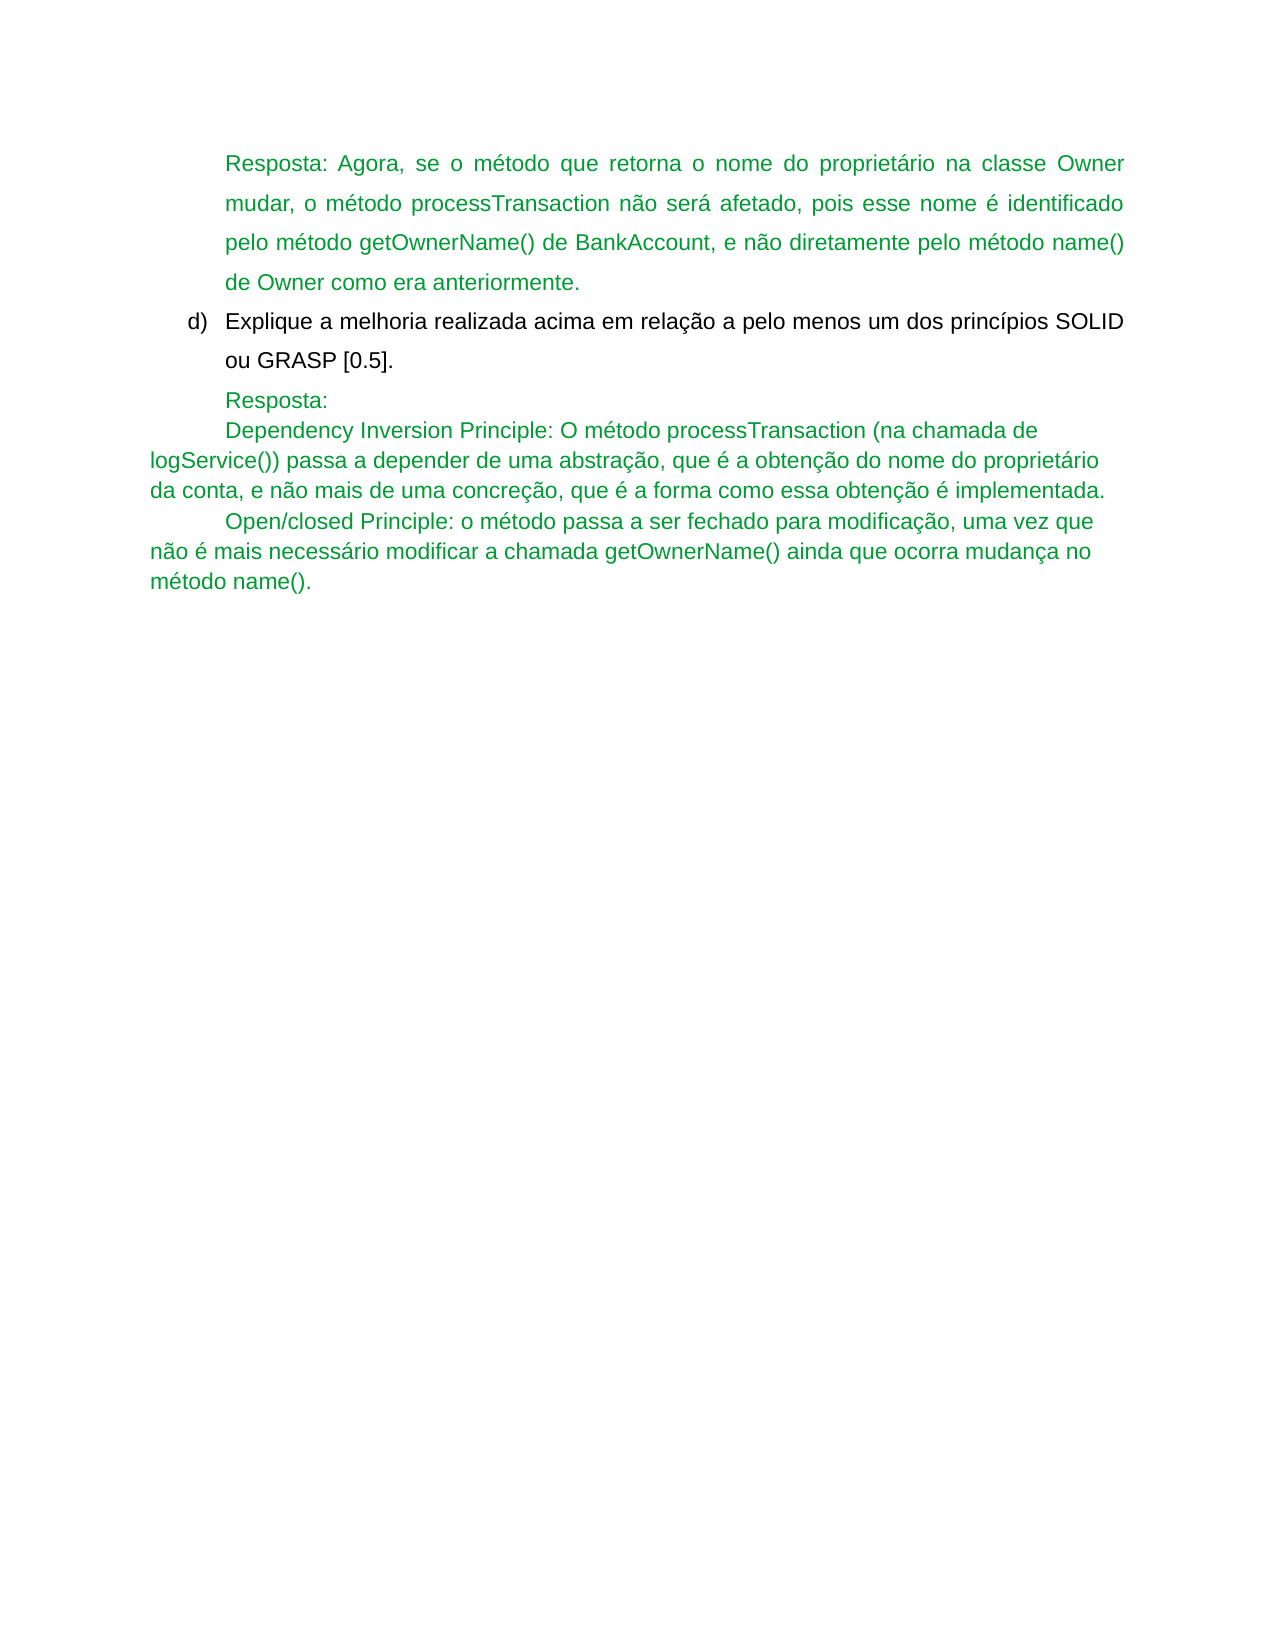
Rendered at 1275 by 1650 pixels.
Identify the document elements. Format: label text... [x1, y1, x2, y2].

list Resposta: Agora, se o método que retorna o nome do proprietário na classe Owner mudar, o método processTransaction não será afetado, pois esse nome é identificado pelo método getOwnerName() de BankAccount, e não diretamente pelo método name() de Owner como era anteriormente. [187, 150, 1125, 295]
list Explique a melhoria realizada acima em relação a pelo menos um dos princípios SOLID ou GRASP [0.5]. [187, 308, 1125, 374]
text Open/closed Principle: o método passa a ser fechado para modificação, uma vez que não é mais necessário modificar a chamada getOwnerName() ainda que ocorra mudança no método name(). [150, 508, 1125, 594]
text Resposta: [150, 387, 1125, 413]
text Dependency Inversion Principle: O método processTransaction (na chamada de logService()) passa a depender de uma abstração, que é a obtenção do nome do proprietário da conta, e não mais de uma concreção, que é a forma como essa obtenção é implementada. [150, 417, 1125, 504]
